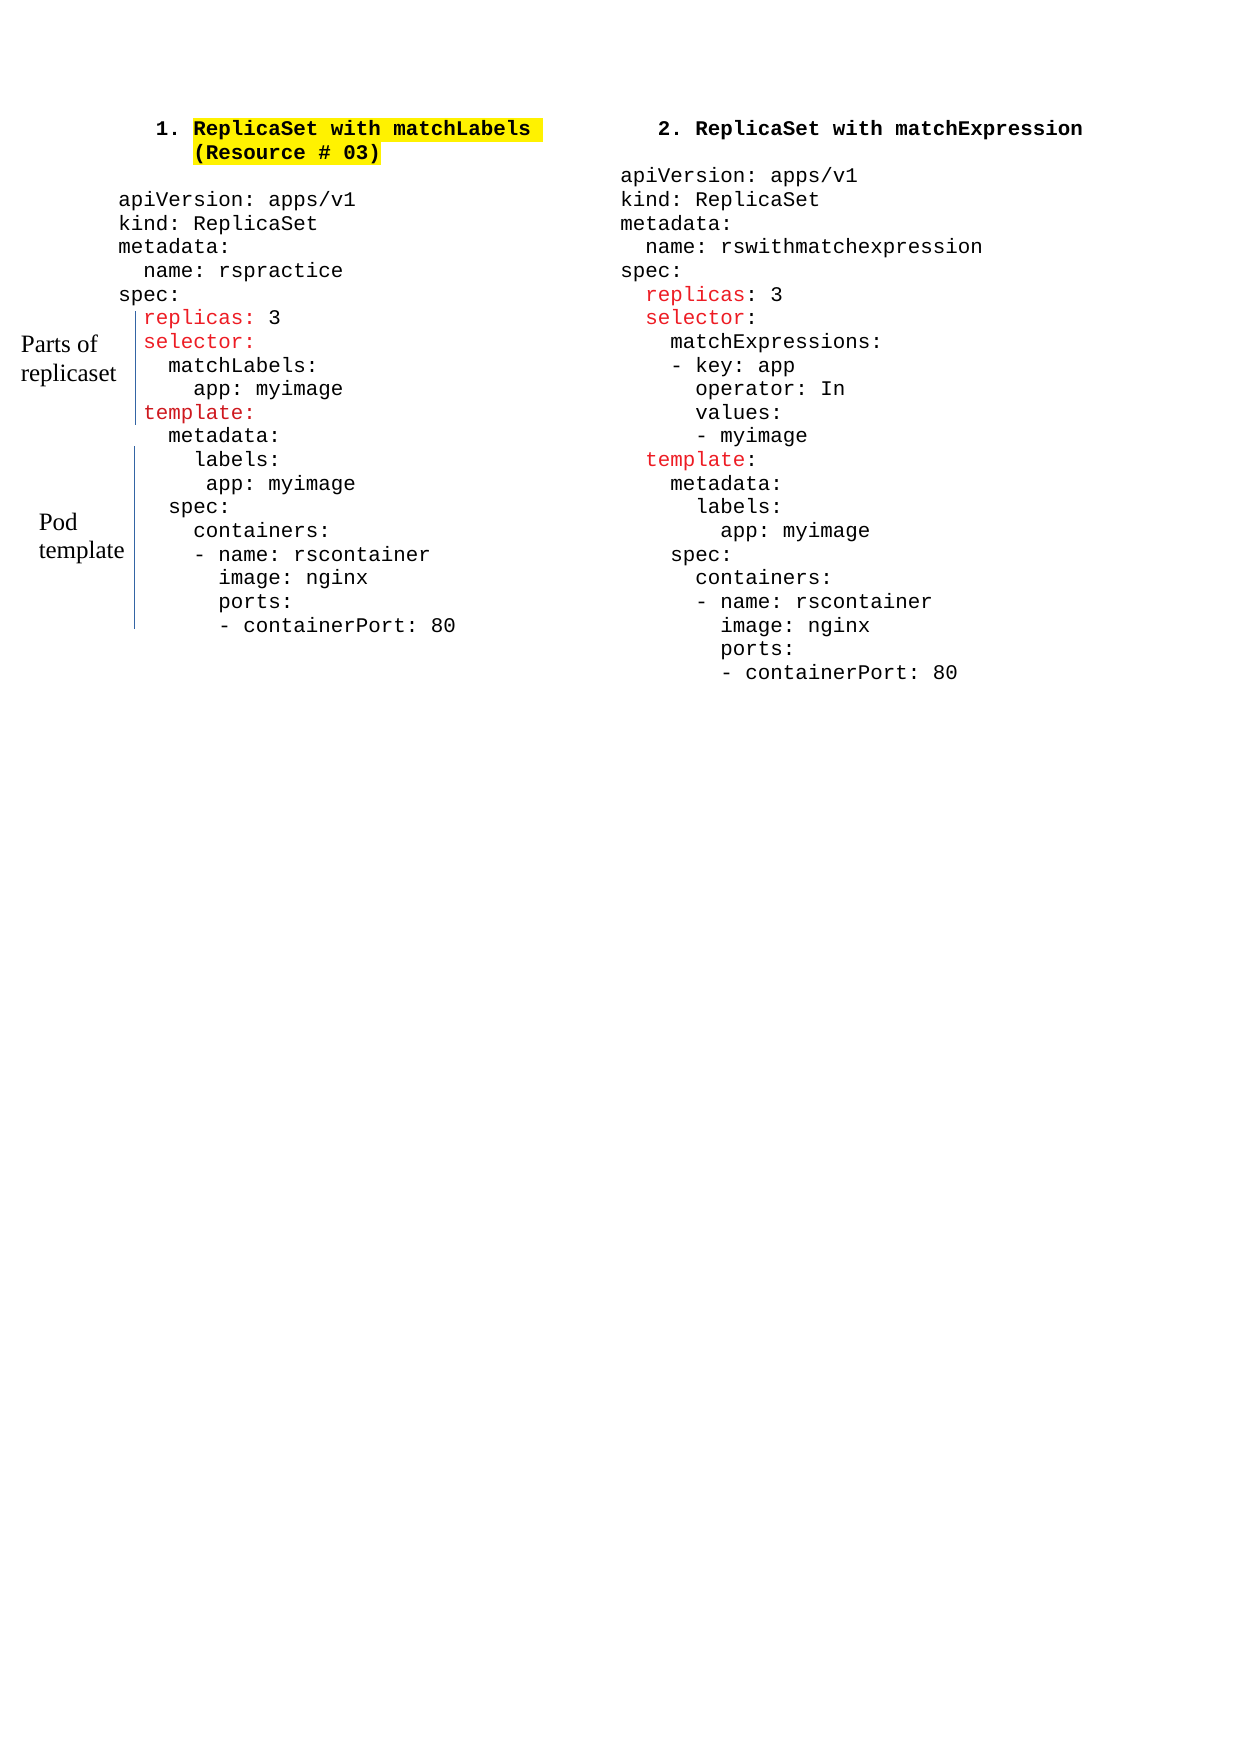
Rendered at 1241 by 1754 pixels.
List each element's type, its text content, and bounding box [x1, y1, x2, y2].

text ports: [135, 591, 620, 615]
text - key: app [620, 354, 1122, 378]
text template: [118, 402, 620, 426]
text selector: [620, 307, 1122, 331]
text spec: [118, 284, 620, 307]
text replicas: 3 [620, 284, 1122, 307]
text values: [620, 402, 1122, 426]
text - containerPort: 80 [620, 662, 1122, 686]
text metadata: [118, 426, 620, 449]
text replicas: 3 [118, 307, 620, 331]
text [118, 449, 134, 473]
text [118, 354, 135, 378]
text spec: [620, 260, 1122, 284]
text [118, 473, 134, 496]
text [118, 496, 134, 520]
list ReplicaSet with matchLabels (Resource # 03) [156, 118, 620, 165]
text labels: [620, 496, 1122, 520]
text operator: In [620, 378, 1122, 402]
text - myimage [620, 426, 1122, 449]
list ReplicaSet with matchExpression [658, 118, 1122, 142]
text spec: [620, 544, 1122, 567]
text app: myimage [135, 473, 620, 496]
text containers: [620, 567, 1122, 591]
text matchExpressions: [620, 331, 1122, 354]
text apiVersion: apps/v1 [620, 165, 1122, 189]
text containers: [135, 520, 620, 544]
text image: nginx [135, 567, 620, 591]
text - name: rscontainer [620, 591, 1122, 615]
text app: myimage [136, 378, 620, 402]
text [118, 331, 135, 354]
text - name: rscontainer [135, 544, 620, 567]
text kind: ReplicaSet [118, 213, 620, 236]
text [118, 567, 134, 591]
text image: nginx [620, 615, 1122, 638]
text template: [620, 449, 1122, 473]
text app: myimage [620, 520, 1122, 544]
text containers: [118, 520, 134, 544]
text [118, 378, 135, 402]
text matchLabels: [136, 354, 620, 378]
text kind: ReplicaSet [620, 189, 1122, 213]
text name: rswithmatchexpression [620, 236, 1122, 260]
text spec: [135, 496, 620, 520]
text metadata: [620, 213, 1122, 236]
text [118, 591, 134, 615]
text metadata: [118, 236, 620, 260]
text name: rspractice [118, 260, 620, 284]
text ports: [620, 638, 1122, 662]
text apiVersion: apps/v1 [118, 189, 620, 213]
text selector: [136, 331, 620, 354]
text labels: [135, 449, 620, 473]
text - containerPort: 80 [118, 615, 620, 638]
text metadata: [620, 473, 1122, 496]
